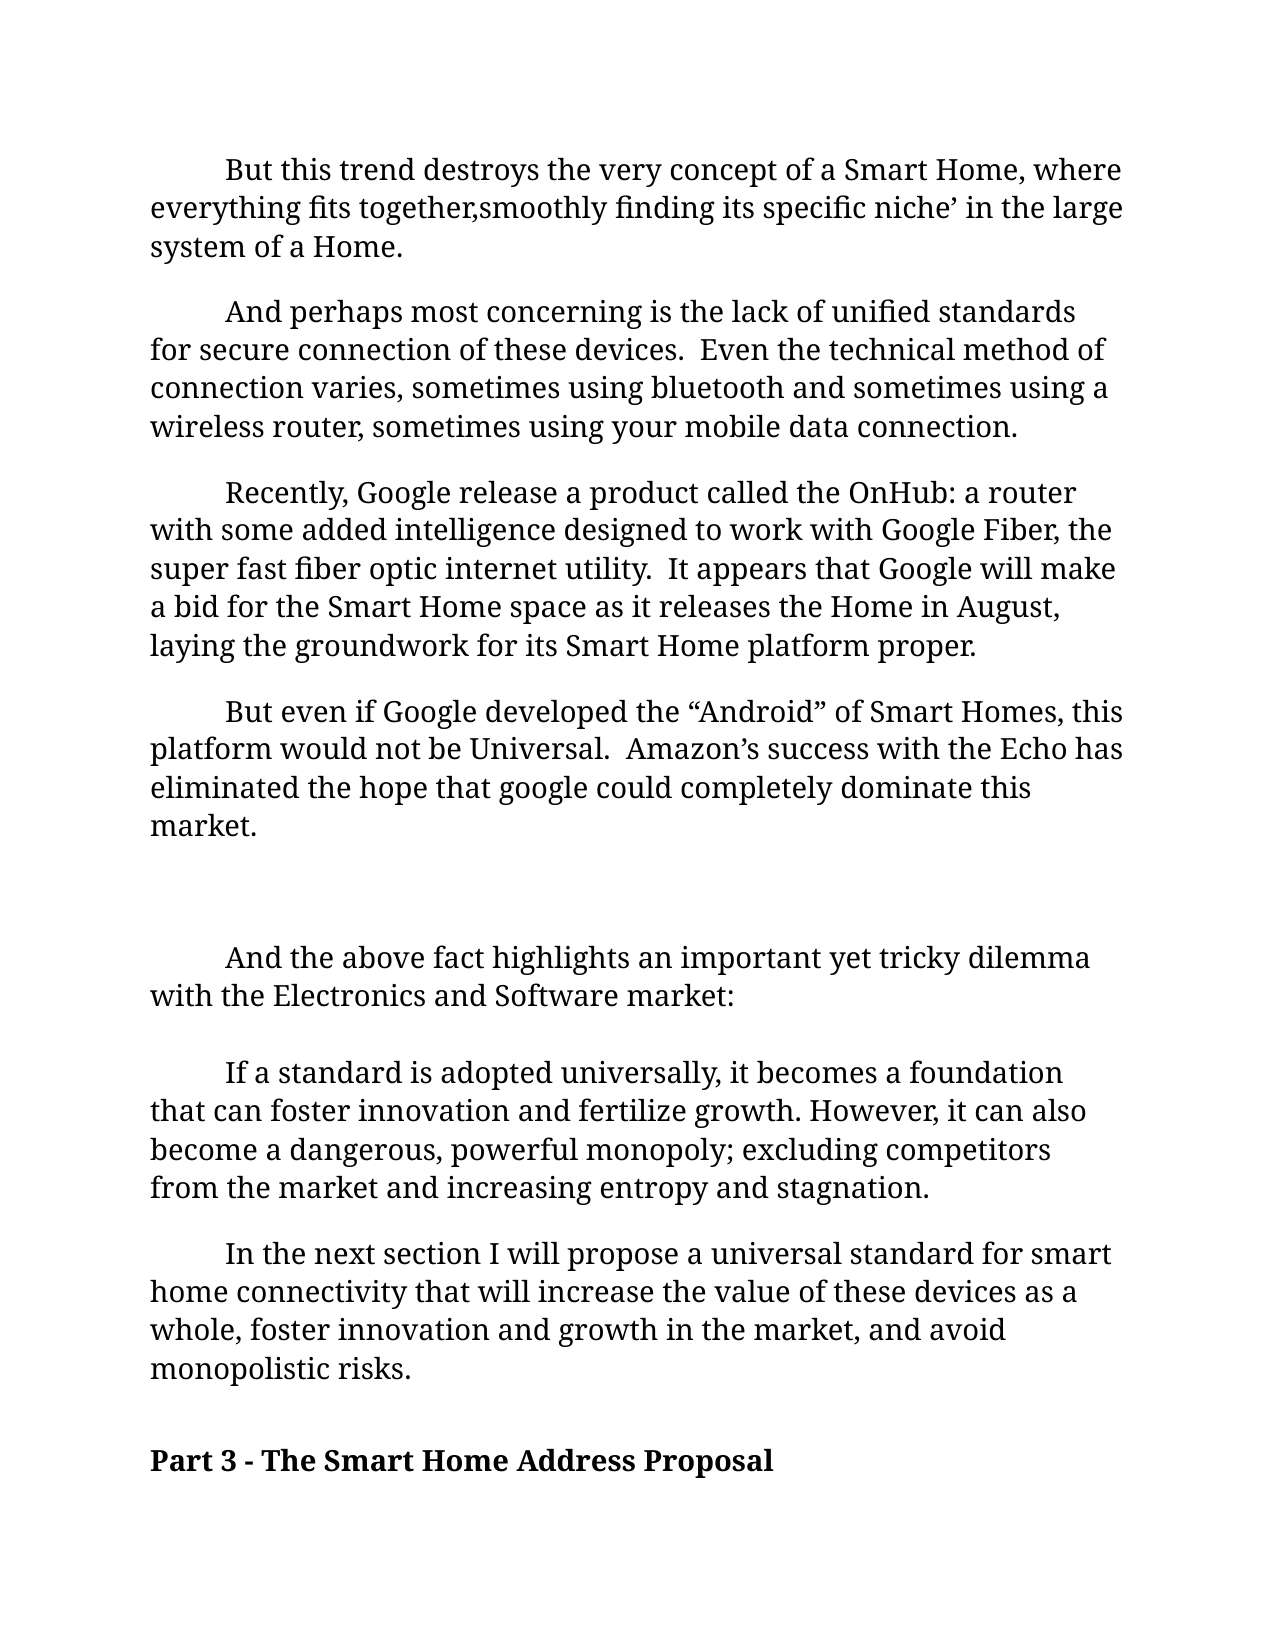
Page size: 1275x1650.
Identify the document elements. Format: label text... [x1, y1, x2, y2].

text Recently, Google release a product called the OnHub: a router with some added intelligence designed to work with Google Fiber, the super fast fiber optic internet utility. It appears that Google will make a bid for the Smart Home space as it releases the Home in August, laying the groundwork for its Smart Home platform proper. [150, 472, 1125, 665]
text Part 3 - The Smart Home Address Proposal [150, 1440, 1125, 1479]
text If a standard is adopted universally, it becomes a foundation that can foster innovation and fertilize growth. However, it can also become a dangerous, powerful monopoly; excluding competitors from the market and increasing entropy and stagnation. [150, 1053, 1125, 1207]
text In the next section I will propose a universal standard for smart home connectivity that will increase the value of these devices as a whole, foster innovation and growth in the market, and avoid monopolistic risks. [150, 1233, 1125, 1388]
text But even if Google developed the “Android” of Smart Homes, this platform would not be Universal. Amazon’s success with the Echo has eliminated the hope that google could completely dominate this market. [150, 691, 1125, 845]
text But this trend destroys the very concept of a Smart Home, where everything fits together,smoothly finding its specific niche’ in the large system of a Home. [150, 150, 1125, 266]
text And the above fact highlights an important yet tricky dilemma with the Electronics and Software market: [150, 938, 1125, 1015]
text And perhaps most concerning is the lack of unified standards for secure connection of these devices. Even the technical method of connection varies, sometimes using bluetooth and sometimes using a wireless router, sometimes using your mobile data connection. [150, 292, 1125, 446]
